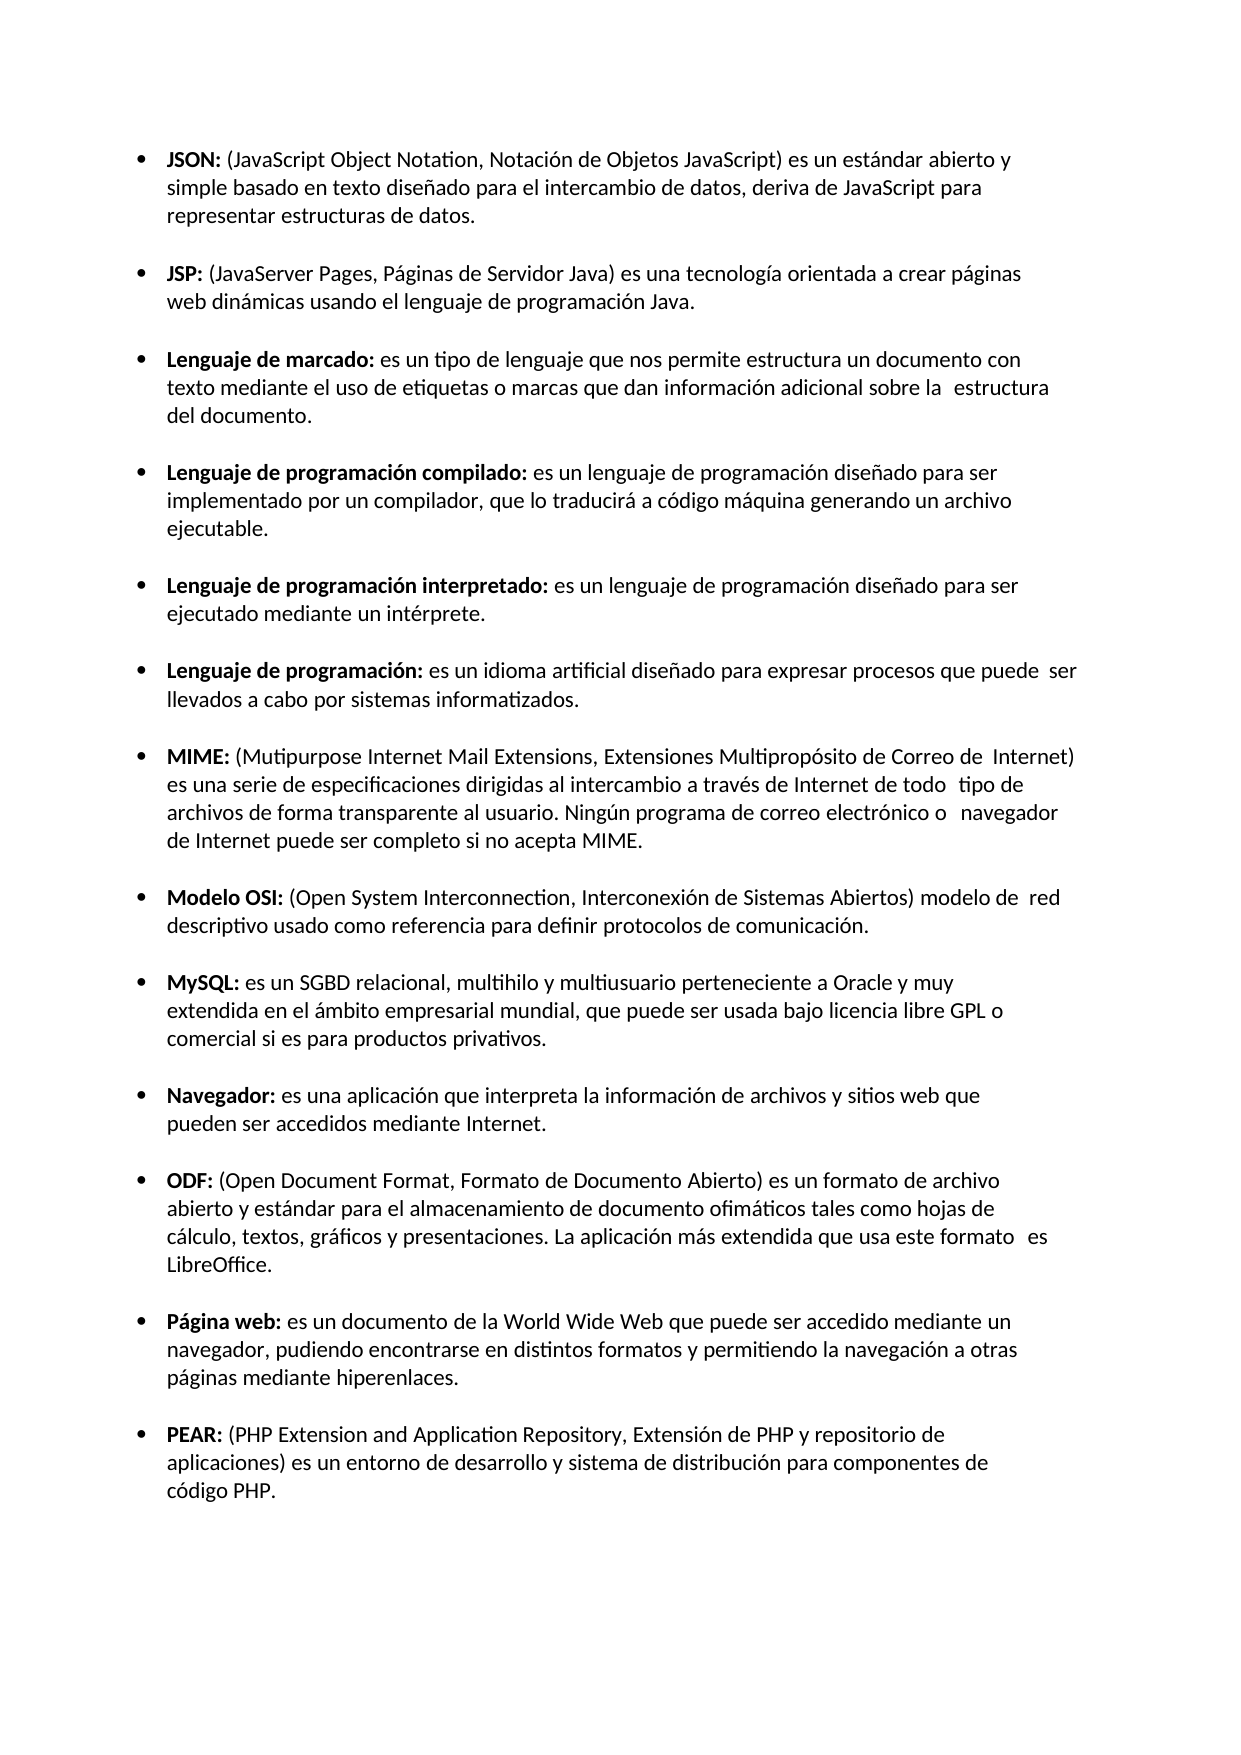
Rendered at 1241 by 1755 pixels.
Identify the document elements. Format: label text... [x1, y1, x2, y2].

list Lenguaje de programación interpretado: es un lenguaje de programación diseñado para ser ejecutado mediante un intérprete. [137, 571, 1067, 627]
list JSON: (JavaScript Object Notation, Notación de Objetos JavaScript) es un estándar abierto y simple basado en texto diseñado para el intercambio de datos, deriva de JavaScript para representar estructuras de datos. [137, 145, 1059, 229]
list Lenguaje de marcado: es un tipo de lenguaje que nos permite estructura un documento con texto mediante el uso de etiquetas o marcas que dan información adicional sobre la estructura del documento. [137, 345, 1068, 429]
list PEAR: (PHP Extension and Application Repository, Extensión de PHP y repositorio de aplicaciones) es un entorno de desarrollo y sistema de distribución para componentes de código PHP. [137, 1421, 1036, 1504]
list MySQL: es un SGBD relacional, multihilo y multiusuario perteneciente a Oracle y muy extendida en el ámbito empresarial mundial, que puede ser usada bajo licencia libre GPL o comercial si es para productos privativos. [137, 968, 1049, 1052]
list Página web: es un documento de la World Wide Web que puede ser accedido mediante un navegador, pudiendo encontrarse en distintos formatos y permitiendo la navegación a otras páginas mediante hiperenlaces. [137, 1307, 1059, 1391]
list ODF: (Open Document Format, Formato de Documento Abierto) es un formato de archivo abierto y estándar para el almacenamiento de documento ofimáticos tales como hojas de cálculo, textos, gráficos y presentaciones. La aplicación más extendida que usa este formato es LibreOffice. [137, 1166, 1059, 1278]
list JSP: (JavaServer Pages, Páginas de Servidor Java) es una tecnología orientada a crear páginas web dinámicas usando el lenguaje de programación Java. [137, 259, 1067, 315]
list Modelo OSI: (Open System Interconnection, Interconexión de Sistemas Abiertos) modelo de red descriptivo usado como referencia para definir protocolos de comunicación. [137, 883, 1067, 939]
list Navegador: es una aplicación que interpreta la información de archivos y sitios web que pueden ser accedidos mediante Internet. [137, 1081, 1027, 1137]
list Lenguaje de programación compilado: es un lenguaje de programación diseñado para ser implementado por un compilador, que lo traducirá a código máquina generando un archivo ejecutable. [137, 458, 1059, 542]
list Lenguaje de programación: es un idioma artificial diseñado para expresar procesos que puede ser llevados a cabo por sistemas informatizados. [137, 657, 1086, 713]
list MIME: (Mutipurpose Internet Mail Extensions, Extensiones Multipropósito de Correo de Internet) es una serie de especificaciones dirigidas al intercambio a través de Internet de todo tipo de archivos de forma transparente al usuario. Ningún programa de correo electrónico o navegador de Internet puede ser completo si no acepta MIME. [137, 742, 1086, 854]
